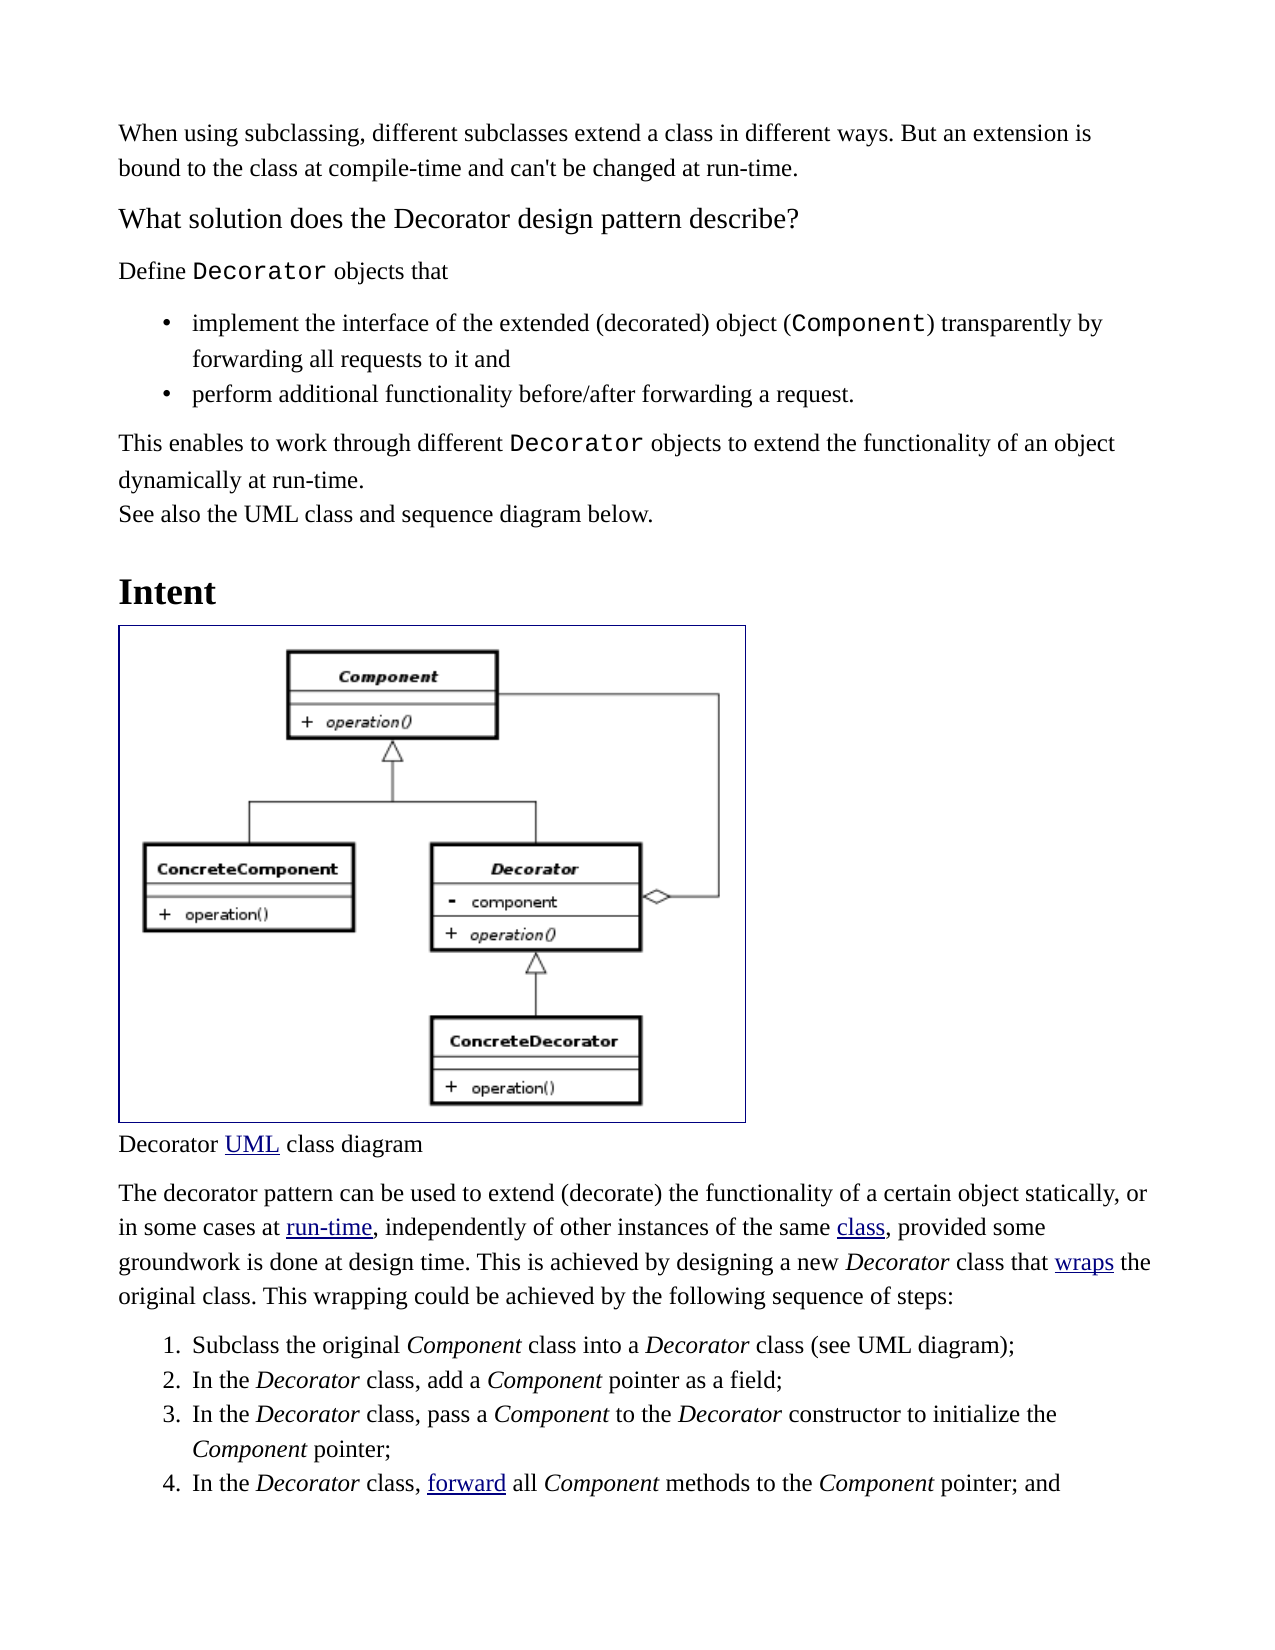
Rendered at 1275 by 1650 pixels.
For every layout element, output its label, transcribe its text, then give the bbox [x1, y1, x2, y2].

list perform additional functionality before/after forwarding a request. [162, 379, 1157, 408]
list In the Decorator class, pass a Component to the Decorator constructor to initialize the Component pointer; [162, 1399, 1157, 1463]
list Subclass the original Component class into a Decorator class (see UML diagram); [162, 1330, 1157, 1359]
picture [120, 626, 745, 1122]
list In the Decorator class, forward all Component methods to the Component pointer; and [162, 1468, 1157, 1497]
list implement the interface of the extended (decorated) object (Component) transparently by forwarding all requests to it and [162, 308, 1157, 373]
text The decorator pattern can be used to extend (decorate) the functionality of a certain object statically, or in some cases at run-time, independently of other instances of the same class, provided some groundwork is done at design time. This is achieved by designing a new Decorator class that wraps the original class. This wrapping could be achieved by the following sequence of steps: [118, 1178, 1157, 1310]
text Decorator UML class diagram [118, 1129, 1157, 1158]
text When using subclassing, different subclasses extend a class in different ways. But an extension is bound to the class at compile-time and can't be changed at run-time. [118, 118, 1157, 181]
list In the Decorator class, add a Component pointer as a field; [162, 1365, 1157, 1394]
text Define Decorator objects that [118, 256, 1157, 287]
text This enables to work through different Decorator objects to extend the functionality of an object dynamically at run-time. See also the UML class and sequence diagram below. [118, 428, 1157, 528]
subtitle Intent [118, 569, 1157, 612]
text What solution does the Decorator design pattern describe? [118, 202, 1157, 235]
